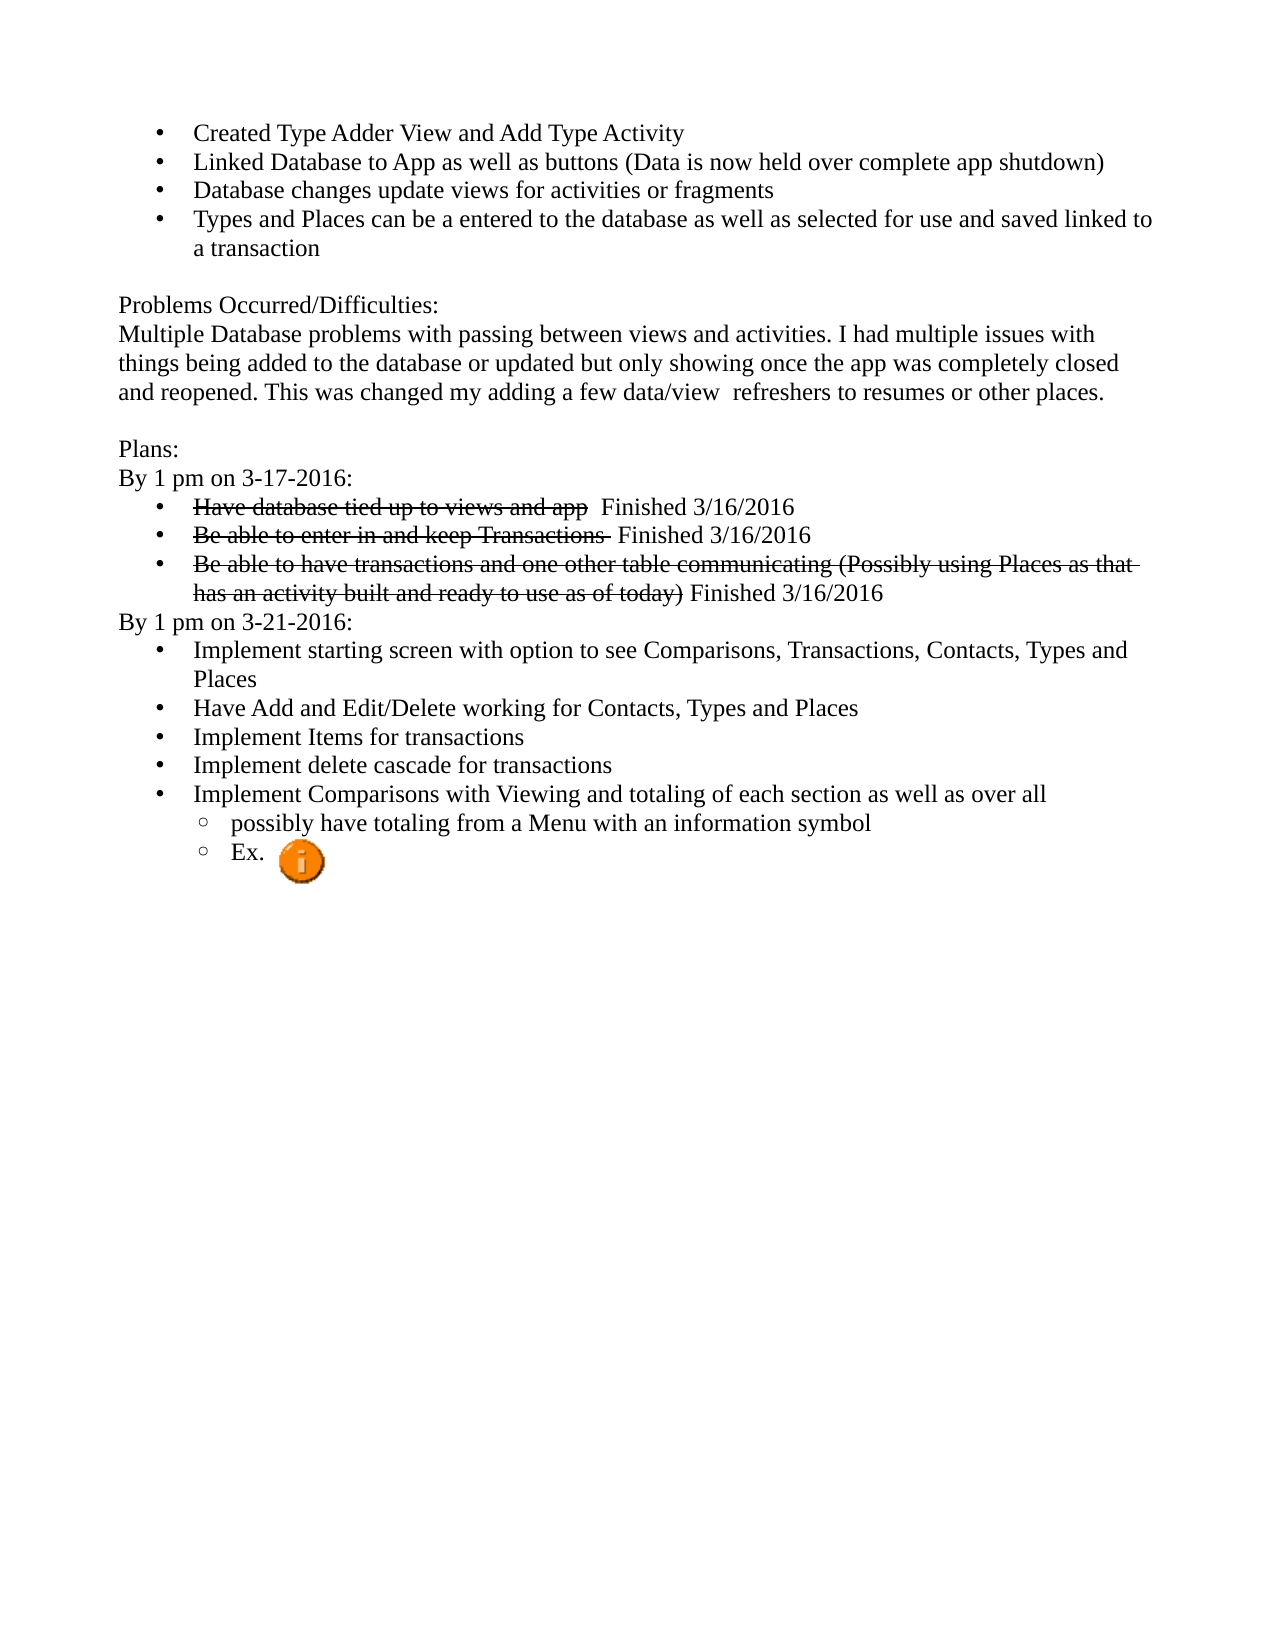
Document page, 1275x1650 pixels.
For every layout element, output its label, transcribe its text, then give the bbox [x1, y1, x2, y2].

list Database changes update views for activities or fragments [156, 176, 1157, 204]
list Have Add and Edit/Delete working for Contacts, Types and Places [156, 693, 1157, 722]
list Linked Database to App as well as buttons (Data is now held over complete app shutdown) [156, 147, 1157, 176]
list possibly have totaling from a Menu with an information symbol [193, 808, 1157, 837]
list Be able to have transactions and one other table communicating (Possibly using Places as that has an activity built and ready to use as of today) Finished 3/16/2016 [156, 549, 1157, 607]
list Have database tied up to views and app Finished 3/16/2016 [156, 492, 1157, 521]
text Multiple Database problems with passing between views and activities. I had multiple issues with things being added to the database or updated but only showing once the app was completely closed and reopened. This was changed my adding a few data/view refreshers to resumes or other places. [118, 319, 1157, 406]
list Implement Comparisons with Viewing and totaling of each section as well as over all [156, 779, 1157, 808]
list [327, 837, 1157, 866]
list Implement delete cascade for transactions [156, 751, 1157, 779]
picture [276, 836, 327, 887]
list Created Type Adder View and Add Type Activity [156, 118, 1157, 147]
text By 1 pm on 3-17-2016: [118, 463, 1157, 492]
list Implement starting screen with option to see Comparisons, Transactions, Contacts, Types and Places [156, 636, 1157, 693]
text Plans: [118, 434, 1157, 463]
text By 1 pm on 3-21-2016: [118, 607, 1157, 636]
list Types and Places can be a entered to the database as well as selected for use and saved linked to a transaction [156, 204, 1157, 262]
list Be able to enter in and keep Transactions Finished 3/16/2016 [156, 521, 1157, 549]
list Ex. [193, 837, 276, 866]
text Problems Occurred/Difficulties: [118, 291, 1157, 319]
list Implement Items for transactions [156, 722, 1157, 751]
